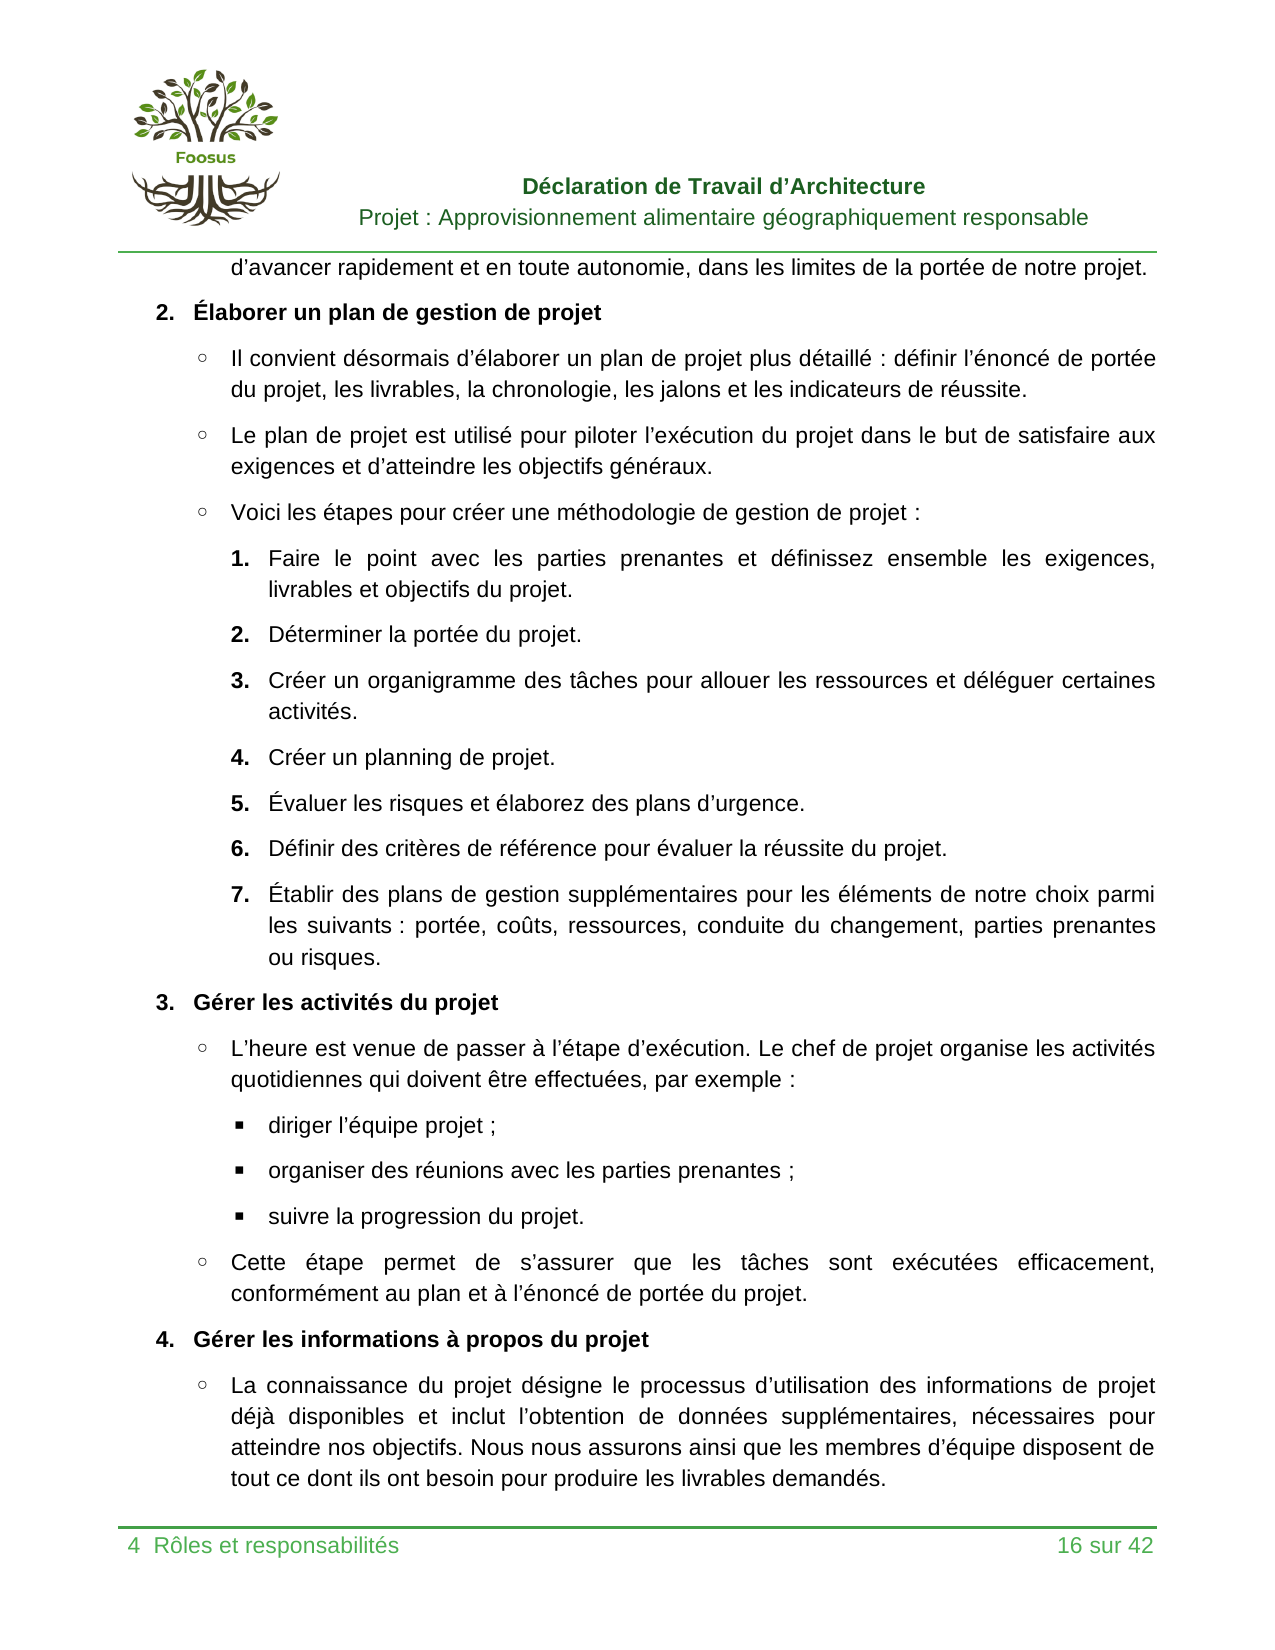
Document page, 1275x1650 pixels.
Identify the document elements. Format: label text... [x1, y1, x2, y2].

list Créer un planning de projet. [231, 743, 1157, 770]
list Déterminer la portée du projet. [231, 621, 1157, 648]
picture [123, 64, 288, 231]
list Gérer les informations à propos du projet [156, 1325, 1157, 1352]
list suivre la progression du projet. [231, 1203, 1157, 1230]
list Créer un organigramme des tâches pour allouer les ressources et déléguer certaines activités. [231, 666, 1157, 725]
list Cette étape permet de s’assurer que les tâches sont exécutées efficacement, conformément au plan et à l’énoncé de portée du projet. [193, 1248, 1157, 1307]
list Le plan de projet est utilisé pour piloter l’exécution du projet dans le but de satisfaire aux exigences et d’atteindre les objectifs généraux. [193, 421, 1157, 479]
list L’heure est venue de passer à l’étape d’exécution. Le chef de projet organise les activités quotidiennes qui doivent être effectuées, par exemple : [193, 1034, 1157, 1092]
list organiser des réunions avec les parties prenantes ; [231, 1157, 1157, 1184]
list Établir des plans de gestion supplémentaires pour les éléments de notre choix parmi les suivants : portée, coûts, ressources, conduite du changement, parties prenantes ou risques. [231, 881, 1157, 970]
list Voici les étapes pour créer une méthodologie de gestion de projet : [193, 498, 1157, 525]
list d’avancer rapidement et en toute autonomie, dans les limites de la portée de notre projet. [193, 253, 1157, 280]
list Définir des critères de référence pour évaluer la réussite du projet. [231, 835, 1157, 862]
list diriger l’équipe projet ; [231, 1111, 1157, 1138]
list La connaissance du projet désigne le processus d’utilisation des informations de projet déjà disponibles et inclut l’obtention de données supplémentaires, nécessaires pour atteindre nos objectifs. Nous nous assurons ainsi que les membres d’équipe disposent de tout ce dont ils ont besoin pour produire les livrables demandés. [193, 1371, 1157, 1491]
list Gérer les activités du projet [156, 988, 1157, 1016]
list Il convient désormais d’élaborer un plan de projet plus détaillé : définir l’énoncé de portée du projet, les livrables, la chronologie, les jalons et les indicateurs de réussite. [193, 344, 1157, 403]
list Faire le point avec les parties prenantes et définissez ensemble les exigences, livrables et objectifs du projet. [231, 544, 1157, 602]
list Évaluer les risques et élaborez des plans d’urgence. [231, 789, 1157, 816]
list Élaborer un plan de gestion de projet [156, 299, 1157, 326]
